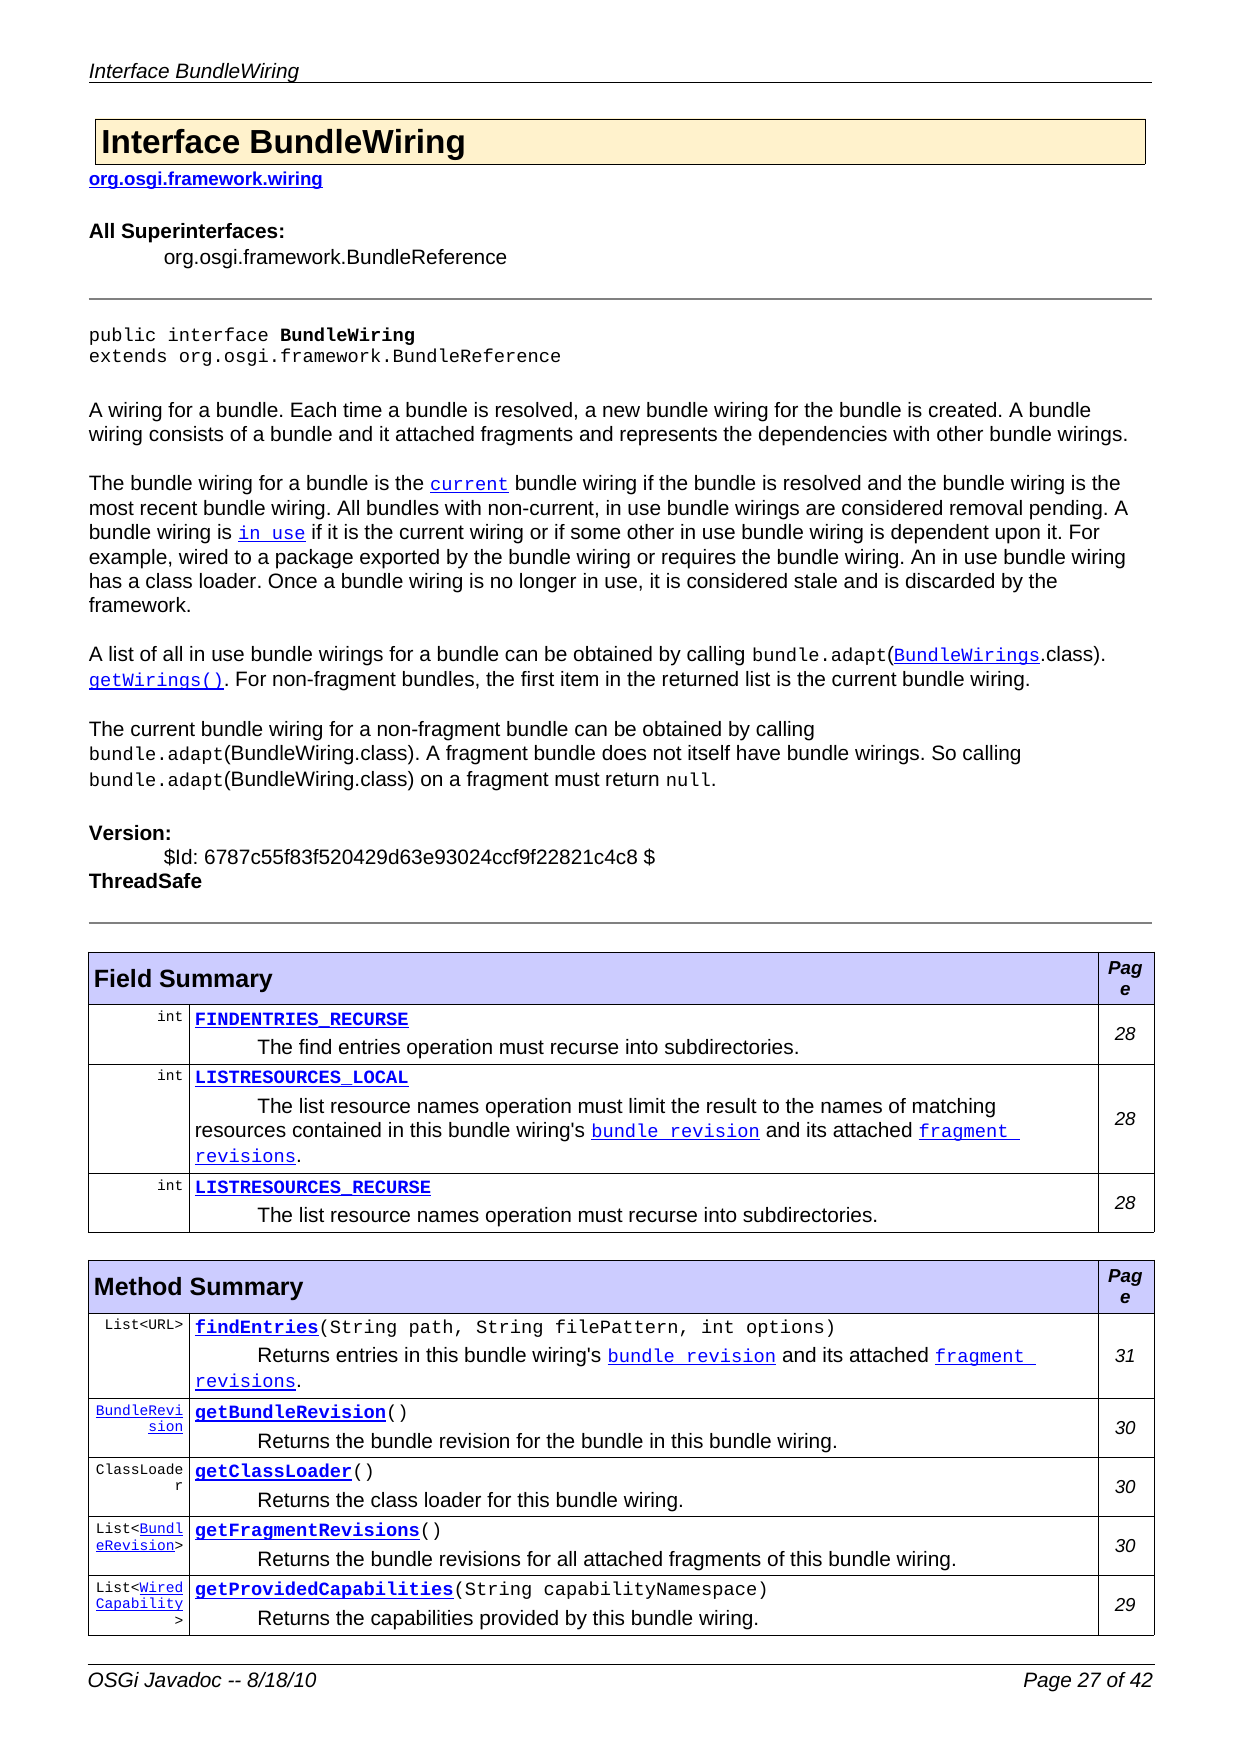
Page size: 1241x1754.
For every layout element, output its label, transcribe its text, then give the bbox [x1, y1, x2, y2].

table_cell 30 [1099, 1399, 1154, 1457]
table_cell 28 [1099, 1005, 1154, 1063]
table_cell ClassLoader [89, 1458, 189, 1516]
table_cell 30 [1099, 1458, 1154, 1516]
subtitle All Superinterfaces: [88, 218, 1152, 242]
table_cell 28 [1099, 1065, 1154, 1173]
table_cell findEntries(String path, String filePattern, int options) Returns entries in this bundle wiring's bundle revision and its attached fragment revisions. [190, 1314, 1098, 1398]
table_cell List<WiredCapability> [89, 1576, 189, 1635]
text extends org.osgi.framework.BundleReference [88, 347, 1152, 368]
text ThreadSafe [88, 869, 1152, 893]
text The current bundle wiring for a non-fragment bundle can be obtained by calling bundle.adapt(BundleWiring.class). A fragment bundle does not itself have bundle wirings. So calling bundle.adapt(BundleWiring.class) on a fragment must return null. [88, 717, 1152, 792]
table_cell int [89, 1065, 189, 1173]
table_header Field Summary [89, 953, 1098, 1004]
table_header Page [1099, 1261, 1154, 1313]
table_cell 29 [1099, 1576, 1154, 1635]
table_cell FINDENTRIES_RECURSE The find entries operation must recurse into subdirectories. [190, 1005, 1098, 1063]
table_cell LISTRESOURCES_LOCAL The list resource names operation must limit the result to the names of matching resources contained in this bundle wiring's bundle revision and its attached fragment revisions. [190, 1065, 1098, 1173]
table_cell 30 [1099, 1517, 1154, 1575]
table_header Method Summary [89, 1261, 1098, 1313]
table_cell int [89, 1005, 189, 1063]
text org.osgi.framework.BundleReference [163, 245, 1152, 269]
text $Id: 6787c55f83f520429d63e93024ccf9f22821c4c8 $ [163, 845, 1152, 869]
table_cell getBundleRevision() Returns the bundle revision for the bundle in this bundle wiring. [190, 1399, 1098, 1457]
text A list of all in use bundle wirings for a bundle can be obtained by calling bundle.adapt(BundleWirings.class). getWirings(). For non-fragment bundles, the first item in the returned list is the current bundle wiring. [88, 642, 1152, 692]
table_cell getFragmentRevisions() Returns the bundle revisions for all attached fragments of this bundle wiring. [190, 1517, 1098, 1575]
table_cell getProvidedCapabilities(String capabilityNamespace) Returns the capabilities provided by this bundle wiring. [190, 1576, 1098, 1635]
text The bundle wiring for a bundle is the current bundle wiring if the bundle is resolved and the bundle wiring is the most recent bundle wiring. All bundles with non-current, in use bundle wirings are considered removal pending. A bundle wiring is in use if it is the current wiring or if some other in use bundle wiring is dependent upon it. For example, wired to a package exported by the bundle wiring or requires the bundle wiring. An in use bundle wiring has a class loader. Once a bundle wiring is no longer in use, it is considered stale and is discarded by the framework. [88, 471, 1152, 617]
table_header Page [1099, 953, 1154, 1004]
table_cell List<BundleRevision> [89, 1517, 189, 1575]
table_cell LISTRESOURCES_RECURSE The list resource names operation must recurse into subdirectories. [190, 1174, 1098, 1232]
text A wiring for a bundle. Each time a bundle is resolved, a new bundle wiring for the bundle is created. A bundle wiring consists of a bundle and it attached fragments and represents the dependencies with other bundle wirings. [88, 398, 1152, 446]
table_cell BundleRevision [89, 1399, 189, 1457]
table_cell List<URL> [89, 1314, 189, 1398]
table_cell getClassLoader() Returns the class loader for this bundle wiring. [190, 1458, 1098, 1516]
table_cell 28 [1099, 1174, 1154, 1232]
text public interface BundleWiring [88, 326, 1152, 347]
table_cell int [89, 1174, 189, 1232]
subtitle Interface BundleWiring [96, 120, 1145, 164]
text org.osgi.framework.wiring [88, 168, 1152, 189]
text Version: [88, 821, 1152, 845]
table_cell 30 [1099, 1314, 1154, 1398]
